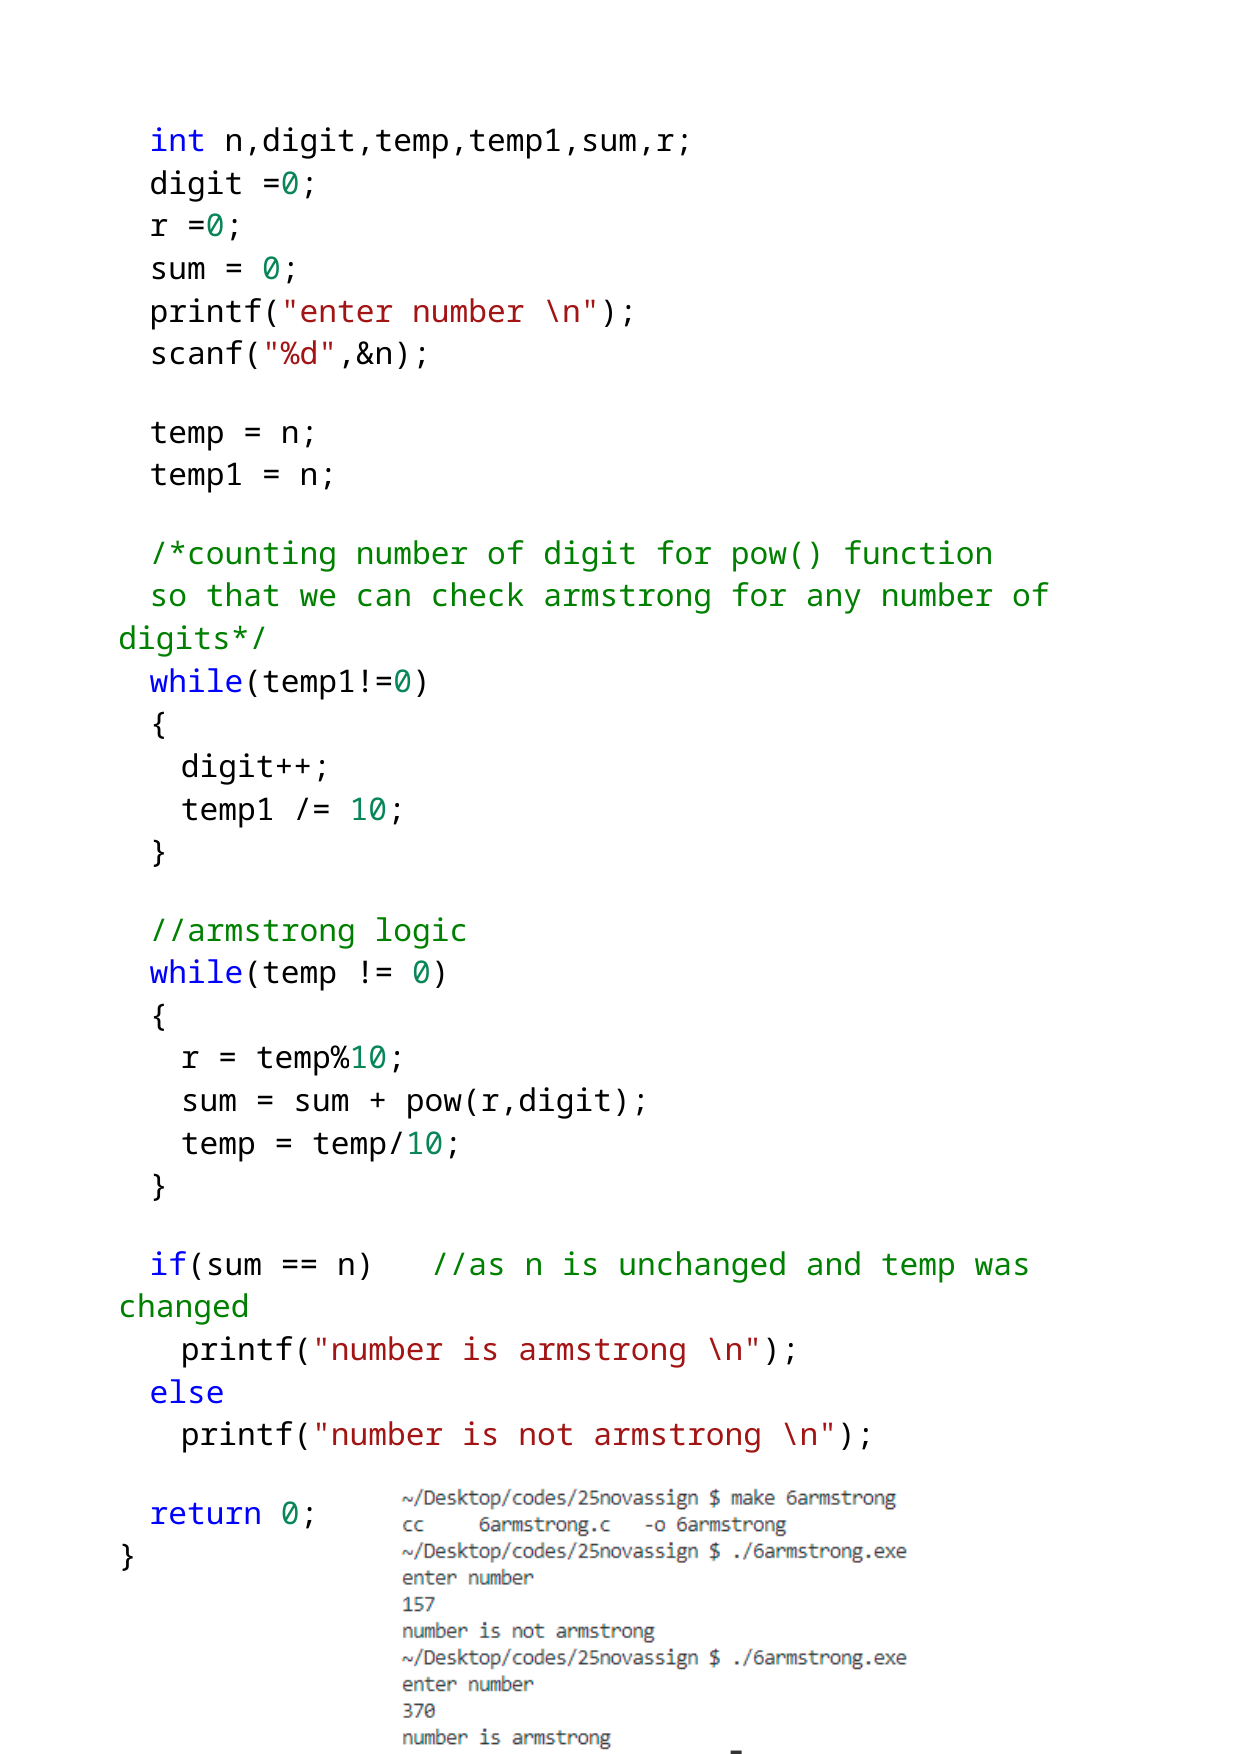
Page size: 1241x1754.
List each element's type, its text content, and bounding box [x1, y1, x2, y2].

text digit++; [118, 744, 1122, 786]
text } [118, 829, 1122, 872]
text r = temp%10; [118, 1035, 1122, 1078]
text temp1 /= 10; [118, 786, 1122, 829]
text temp = temp/10; [118, 1121, 1122, 1163]
text } [118, 1163, 1122, 1206]
text sum = sum + pow(r,digit); [118, 1078, 1122, 1121]
text scanf("%d",&n); [118, 331, 1122, 374]
text else [118, 1369, 1122, 1412]
text { [118, 993, 1122, 1035]
text //armstrong logic [118, 908, 1122, 950]
text } [118, 1533, 392, 1576]
text while(temp != 0) [118, 950, 1122, 993]
text while(temp1!=0) [118, 659, 1122, 701]
text if(sum == n) //as n is unchanged and temp was changed [118, 1242, 1122, 1327]
text printf("number is armstrong \n"); [118, 1327, 1122, 1369]
text digit =0; [118, 161, 1122, 203]
text temp1 = n; [118, 452, 1122, 495]
text r =0; [118, 203, 1122, 246]
text [930, 1491, 1122, 1533]
text { [118, 701, 1122, 744]
text [930, 1533, 1122, 1576]
text printf("number is not armstrong \n"); [118, 1412, 1122, 1455]
text return 0; [118, 1491, 392, 1533]
text /*counting number of digit for pow() function [118, 531, 1122, 573]
text printf("enter number \n"); [118, 288, 1122, 331]
text sum = 0; [118, 246, 1122, 288]
text int n,digit,temp,temp1,sum,r; [118, 118, 1122, 161]
text so that we can check armstrong for any number of digits*/ [118, 573, 1122, 659]
picture [392, 1483, 930, 1754]
text temp = n; [118, 410, 1122, 452]
